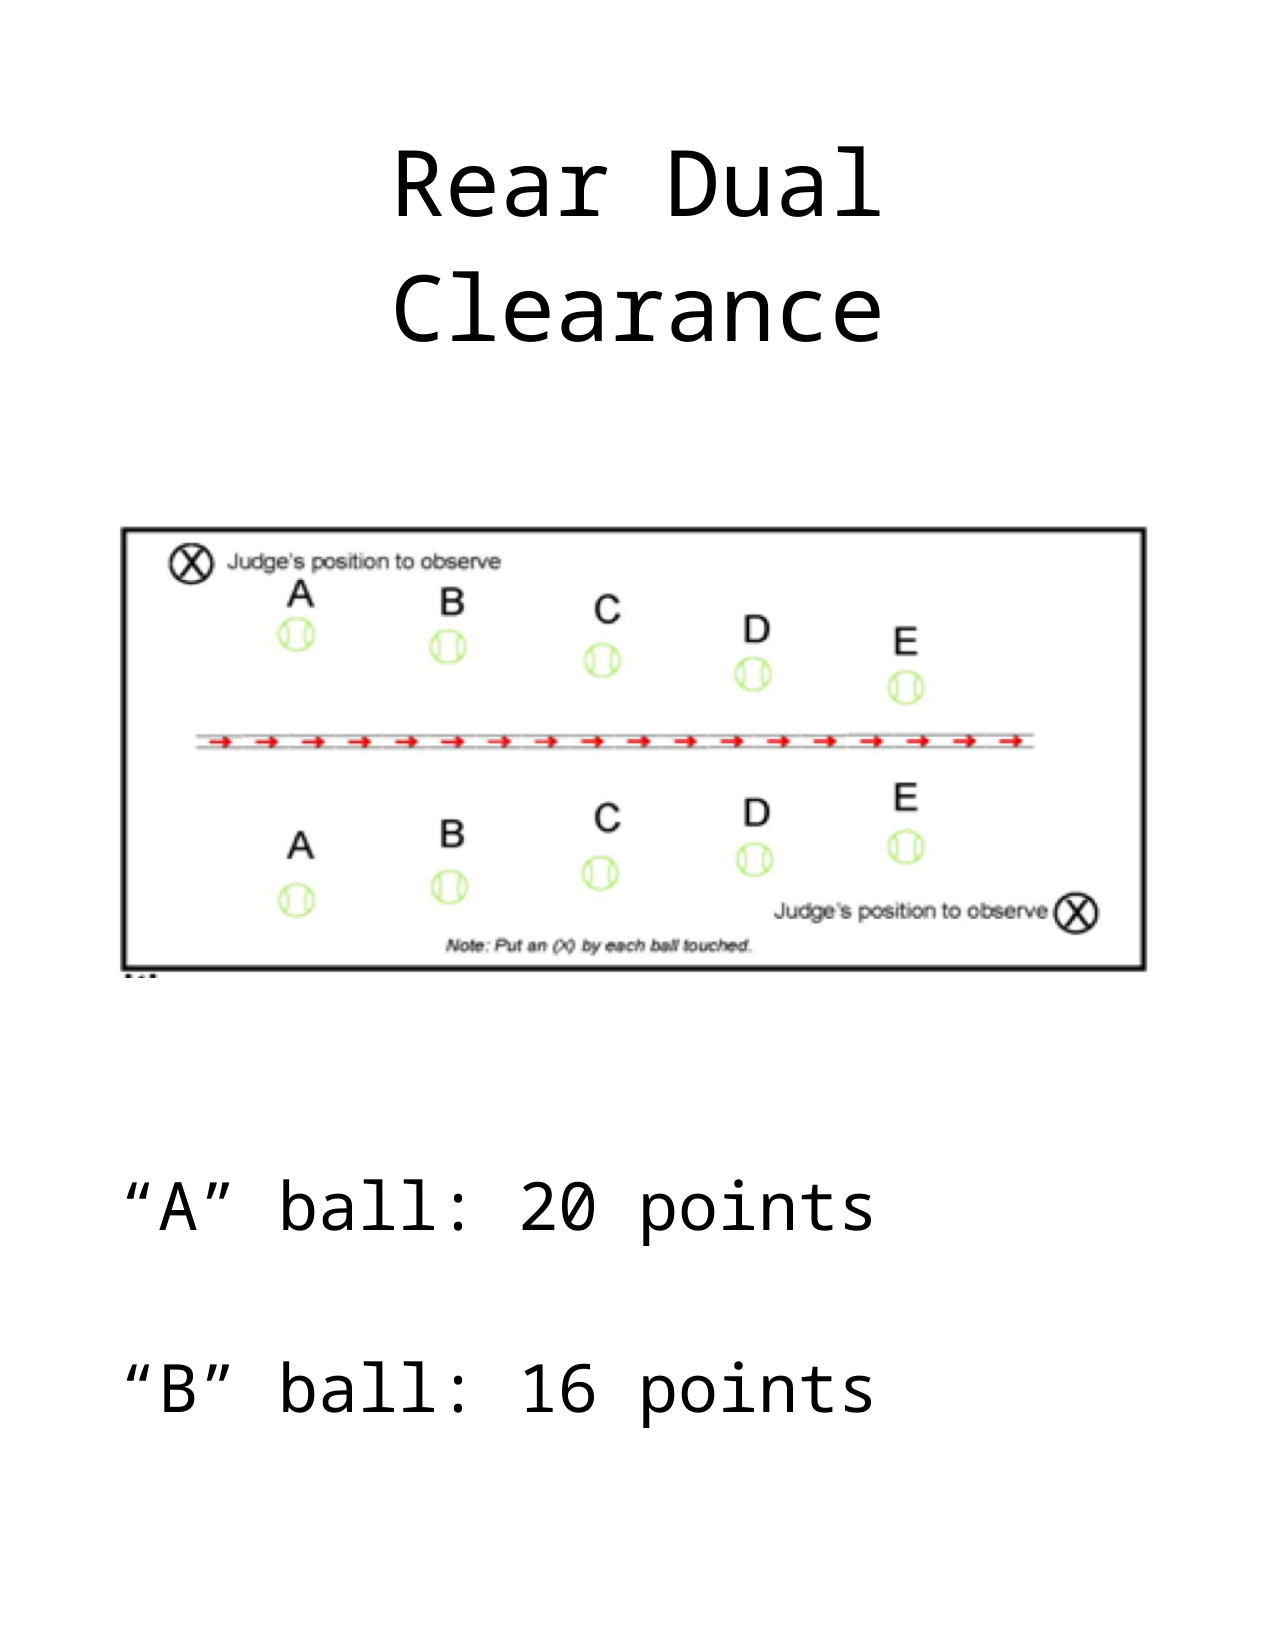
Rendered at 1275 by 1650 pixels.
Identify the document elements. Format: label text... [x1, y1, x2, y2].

text Rear Dual Clearance [118, 118, 1157, 368]
text “A” ball: 20 points [118, 1159, 1157, 1250]
picture [110, 520, 1154, 978]
text “B” ball: 16 points [118, 1341, 1157, 1432]
